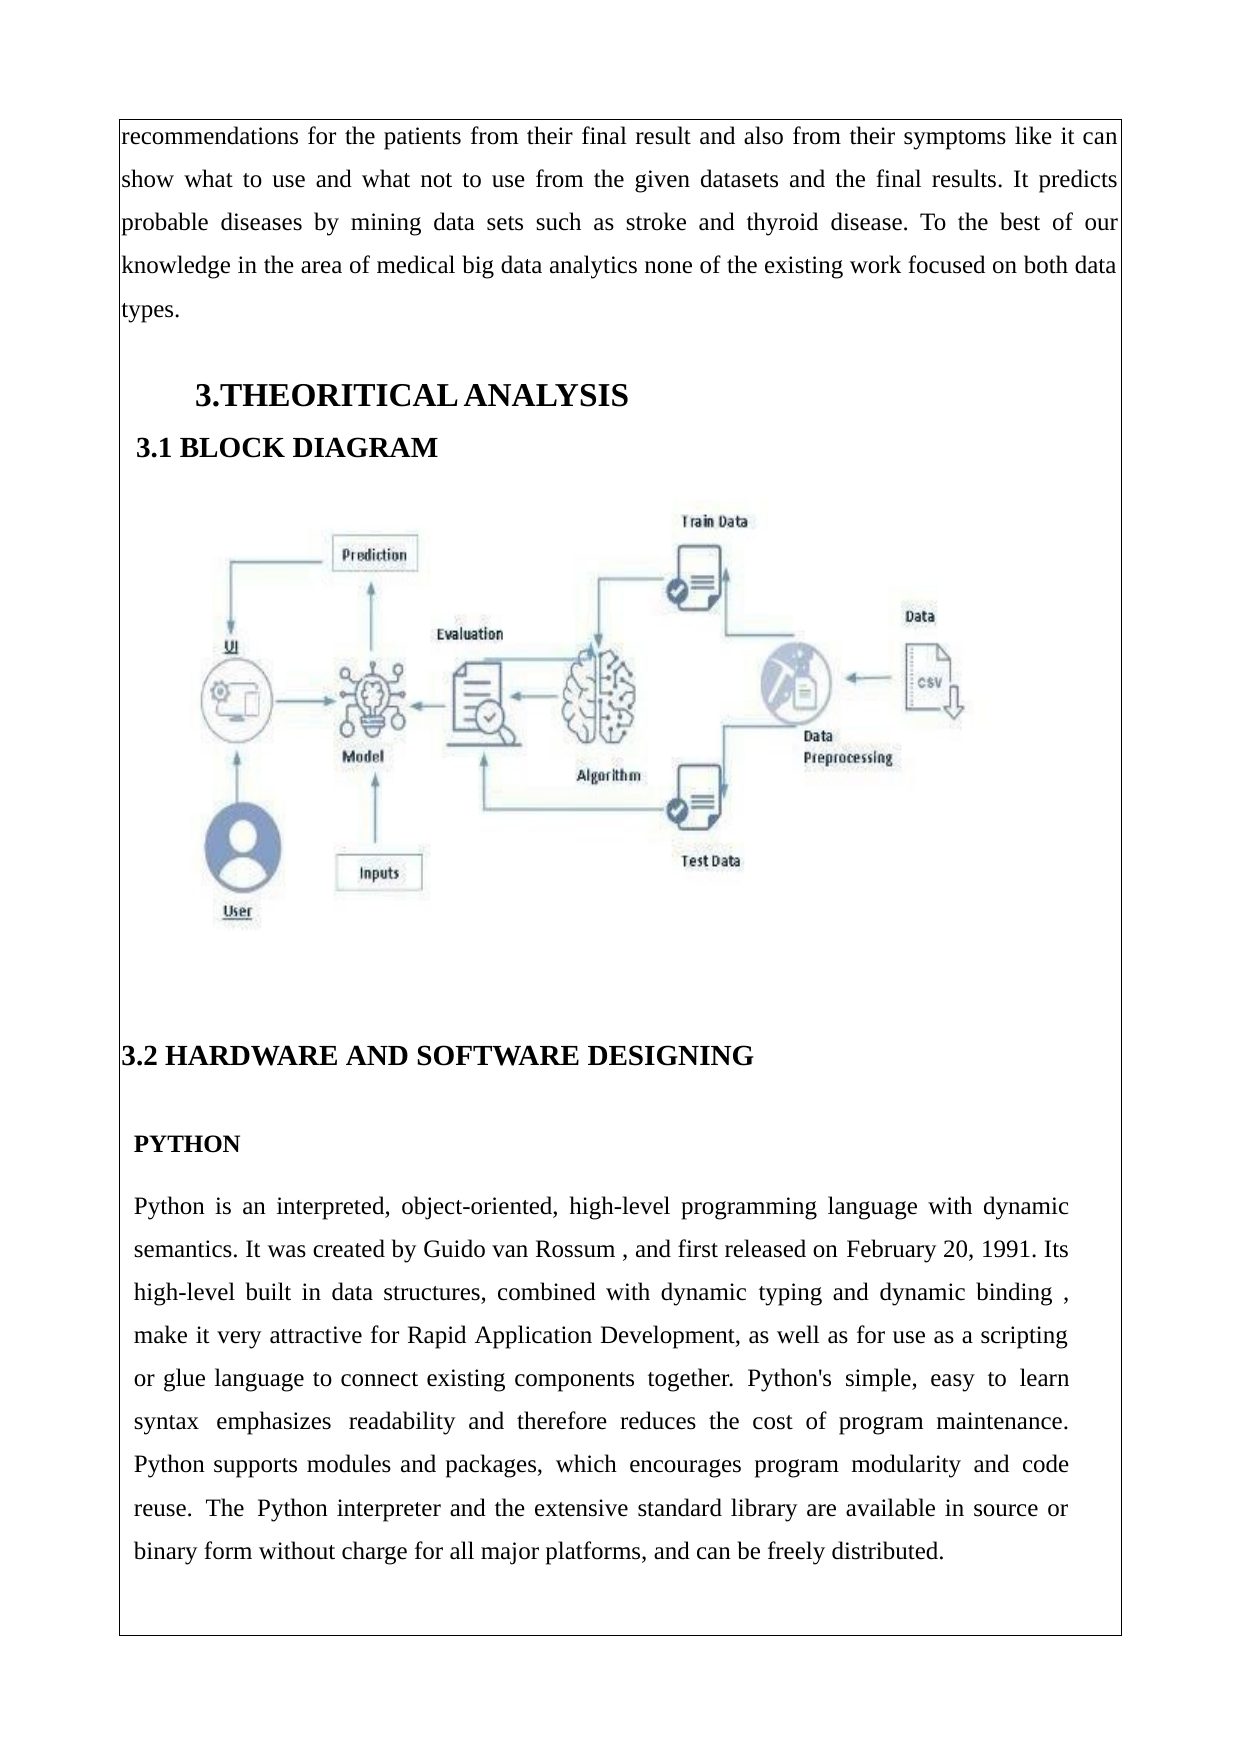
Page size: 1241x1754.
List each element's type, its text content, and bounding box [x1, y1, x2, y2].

subtitle 3.1 BLOCK DIAGRAM [121, 430, 1119, 464]
text Python is an interpreted, object-oriented, high-level programming language with dynamic semantics. It was created by Guido van Rossum , and first released on February 20, 1991. Its high-level built in data structures, combined with dynamic typing and dynamic binding , make it very attractive for Rapid Application Development, as well as for use as a scripting or glue language to connect existing components together. Python's simple, easy to learn syntax emphasizes readability and therefore reduces the cost of program maintenance. Python supports modules and packages, which encourages program modularity and code reuse. The Python interpreter and the extensive standard library are available in source or binary form without charge for all major platforms, and can be freely distributed. [134, 1191, 1069, 1564]
text 3.THEORITICAL ANALYSIS [121, 375, 1119, 413]
text PYTHON [134, 1129, 1119, 1158]
text recommendations for the patients from their final result and also from their symptoms like it can show what to use and what not to use from the given datasets and the final results. It predicts probable diseases by mining data sets such as stroke and thyroid disease. To the best of our knowledge in the area of medical big data analytics none of the existing work focused on both data types. [121, 121, 1119, 322]
text 3.2 HARDWARE AND SOFTWARE DESIGNING [121, 1038, 1119, 1072]
